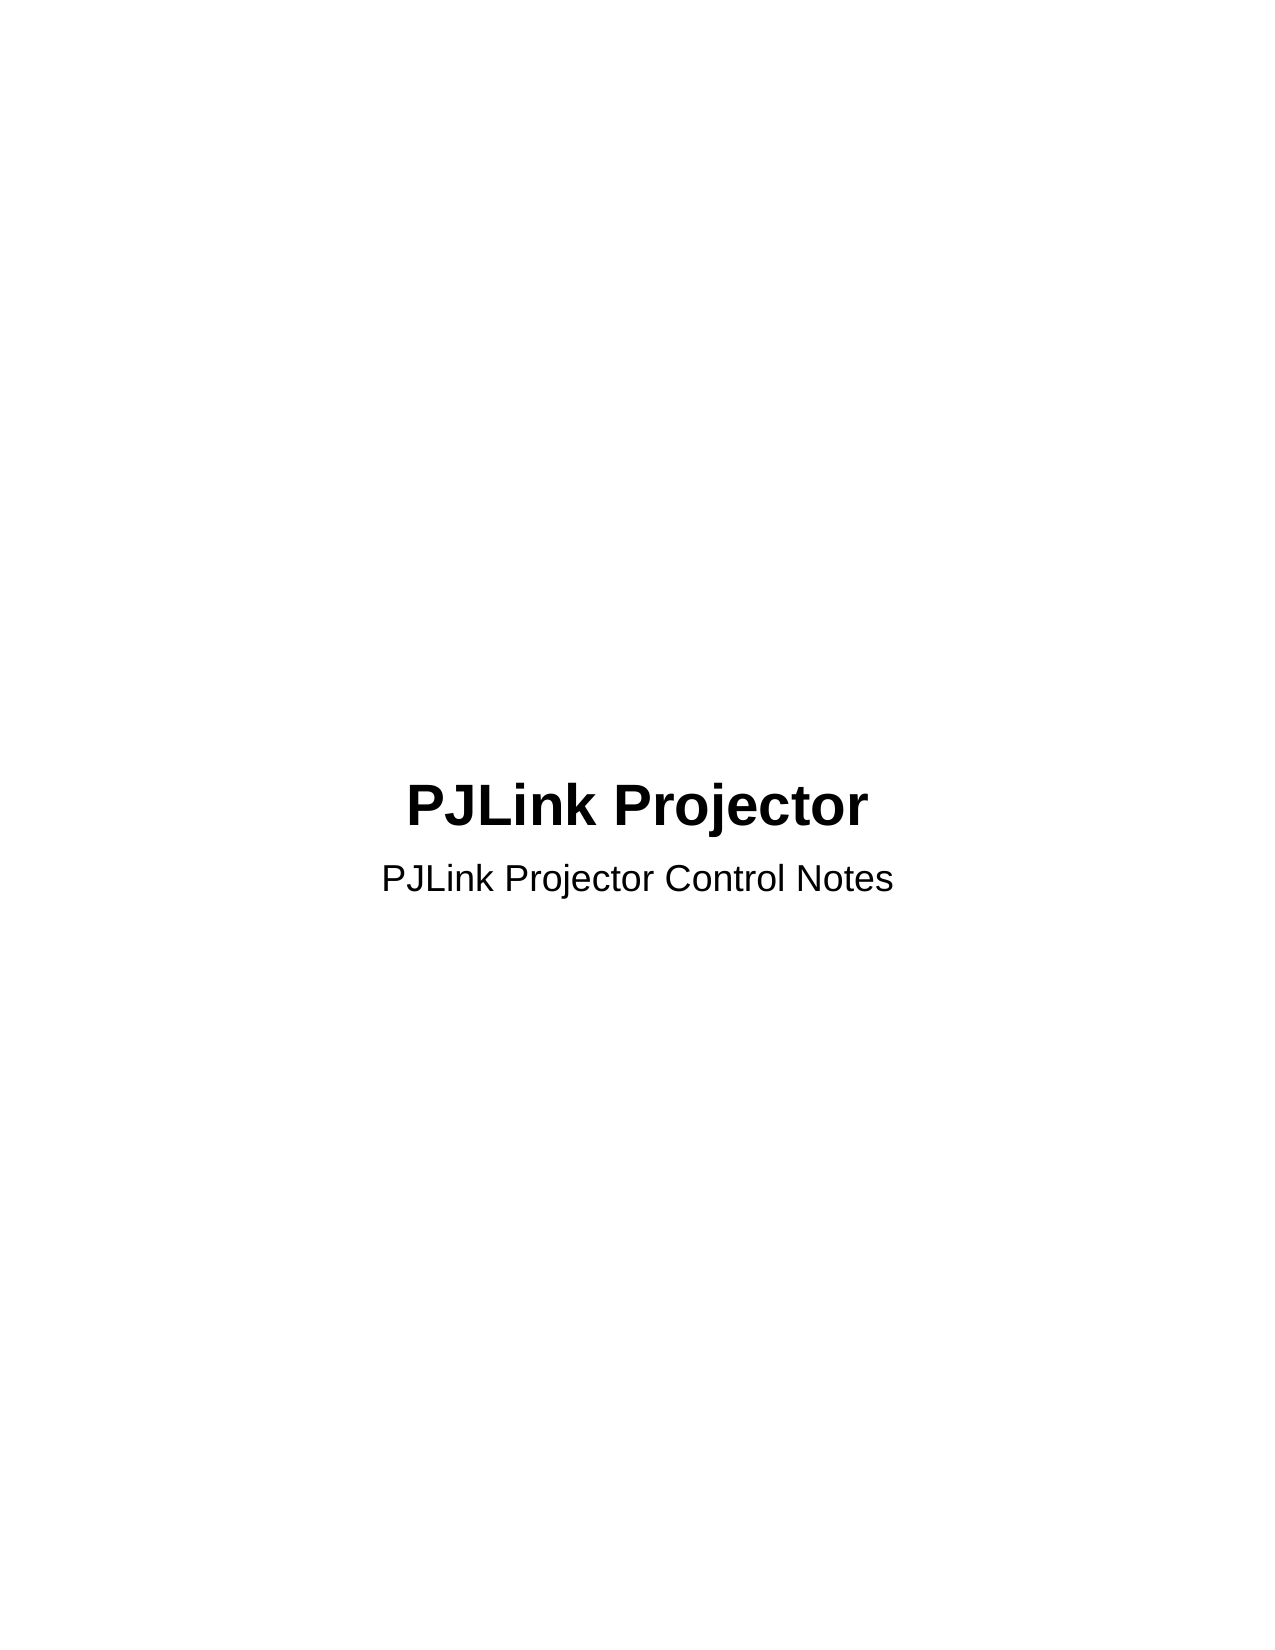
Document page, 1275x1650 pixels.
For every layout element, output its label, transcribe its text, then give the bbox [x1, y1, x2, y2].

title PJLink Projector [118, 771, 1157, 838]
subtitle PJLink Projector Control Notes [118, 856, 1157, 899]
